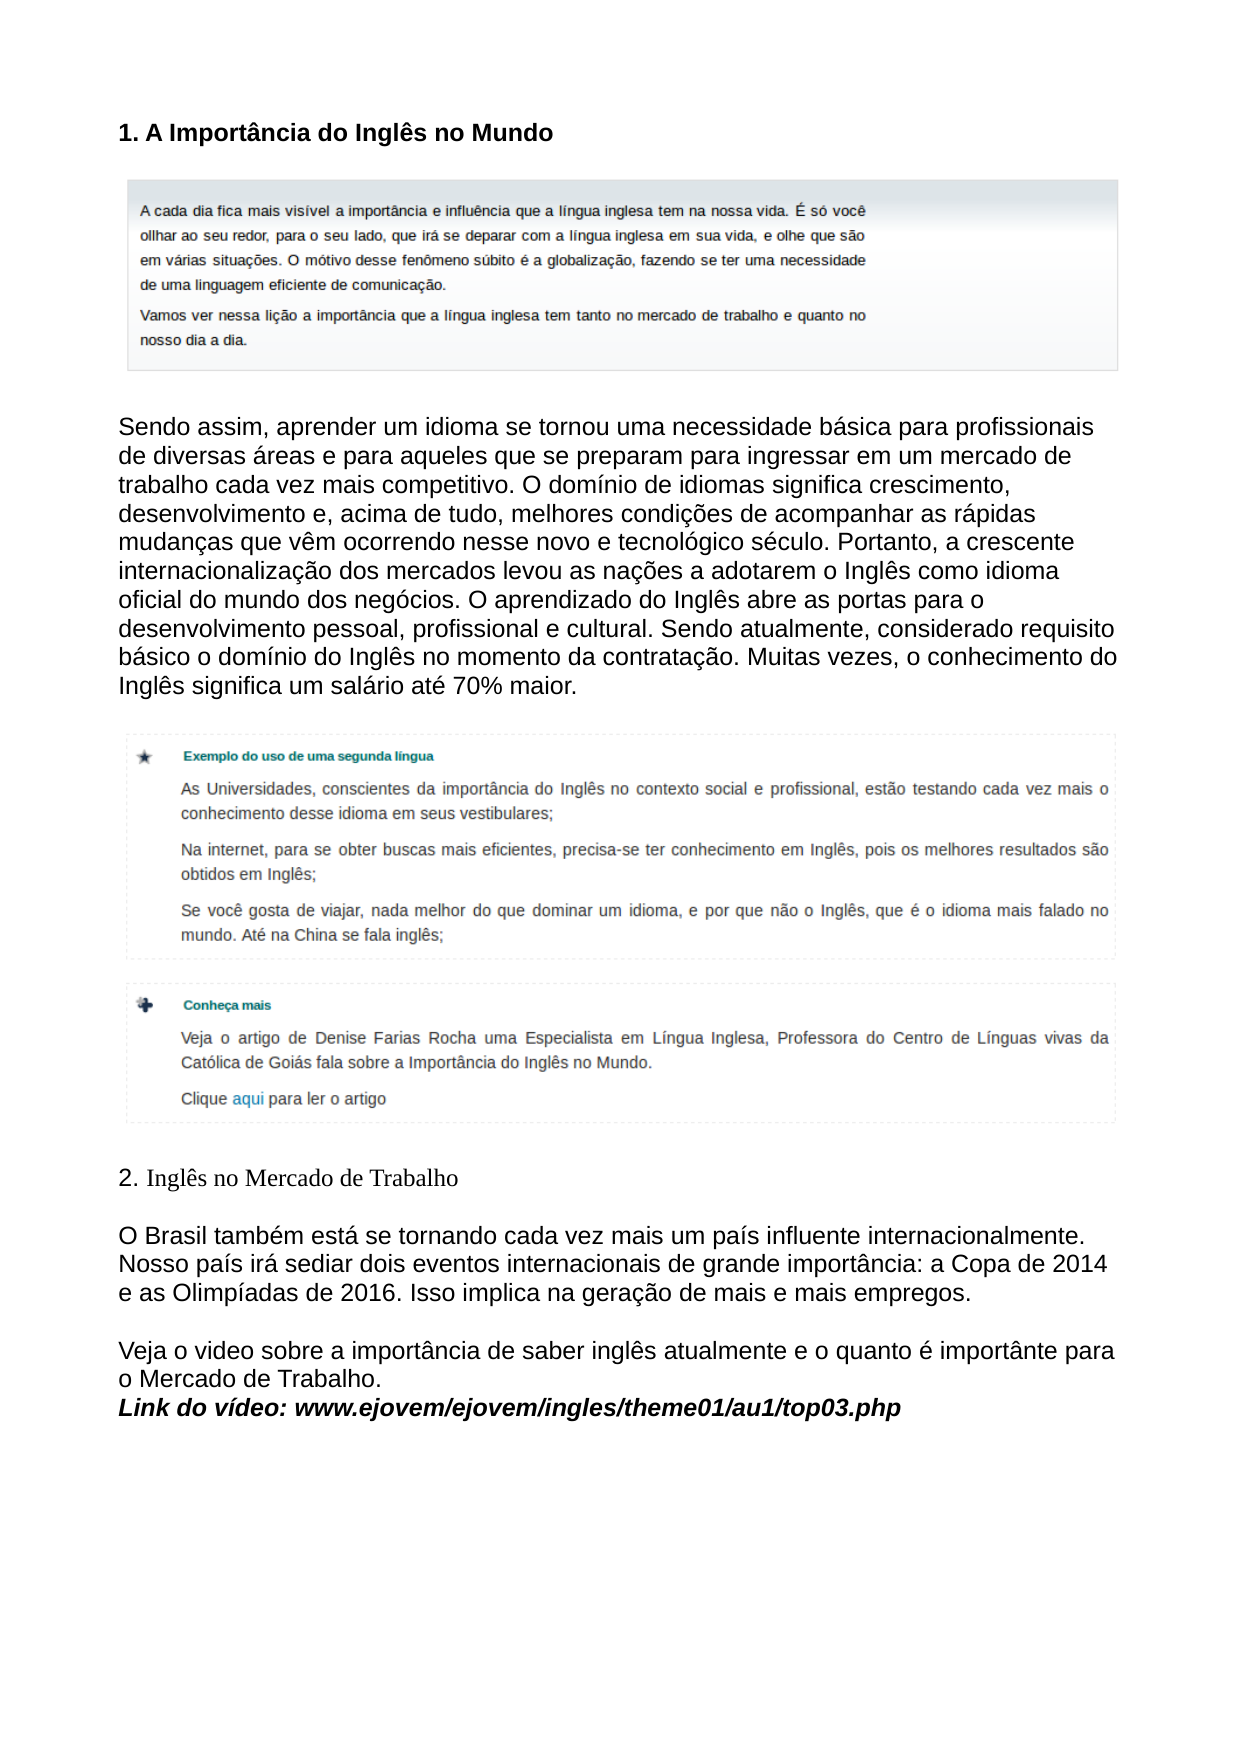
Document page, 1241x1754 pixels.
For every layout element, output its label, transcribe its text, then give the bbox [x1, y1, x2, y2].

text 2. Inglês no Mercado de Trabalho [118, 1163, 1122, 1192]
text 1. A Importância do Inglês no Mundo [118, 118, 1122, 147]
picture [118, 728, 1123, 1135]
picture [118, 175, 1123, 384]
text Sendo assim, aprender um idioma se tornou uma necessidade básica para profissionais de diversas áreas e para aqueles que se preparam para ingressar em um mercado de trabalho cada vez mais competitivo. O domínio de idiomas significa crescimento, desenvolvimento e, acima de tudo, melhores condições de acompanhar as rápidas mudanças que vêm ocorrendo nesse novo e tecnológico século. Portanto, a crescente internacionalização dos mercados levou as nações a adotarem o Inglês como idioma oficial do mundo dos negócios. O aprendizado do Inglês abre as portas para o desenvolvimento pessoal, profissional e cultural. Sendo atualmente, considerado requisito básico o domínio do Inglês no momento da contratação. Muitas vezes, o conhecimento do Inglês significa um salário até 70% maior. [118, 412, 1122, 700]
text O Brasil também está se tornando cada vez mais um país influente internacionalmente. Nosso país irá sediar dois eventos internacionais de grande importância: a Copa de 2014 e as Olimpíadas de 2016. Isso implica na geração de mais e mais empregos. [118, 1221, 1122, 1307]
text Veja o video sobre a importância de saber inglês atualmente e o quanto é importânte para o Mercado de Trabalho. [118, 1336, 1122, 1393]
text Link do vídeo: www.ejovem/ejovem/ingles/theme01/au1/top03.php [118, 1393, 1122, 1422]
